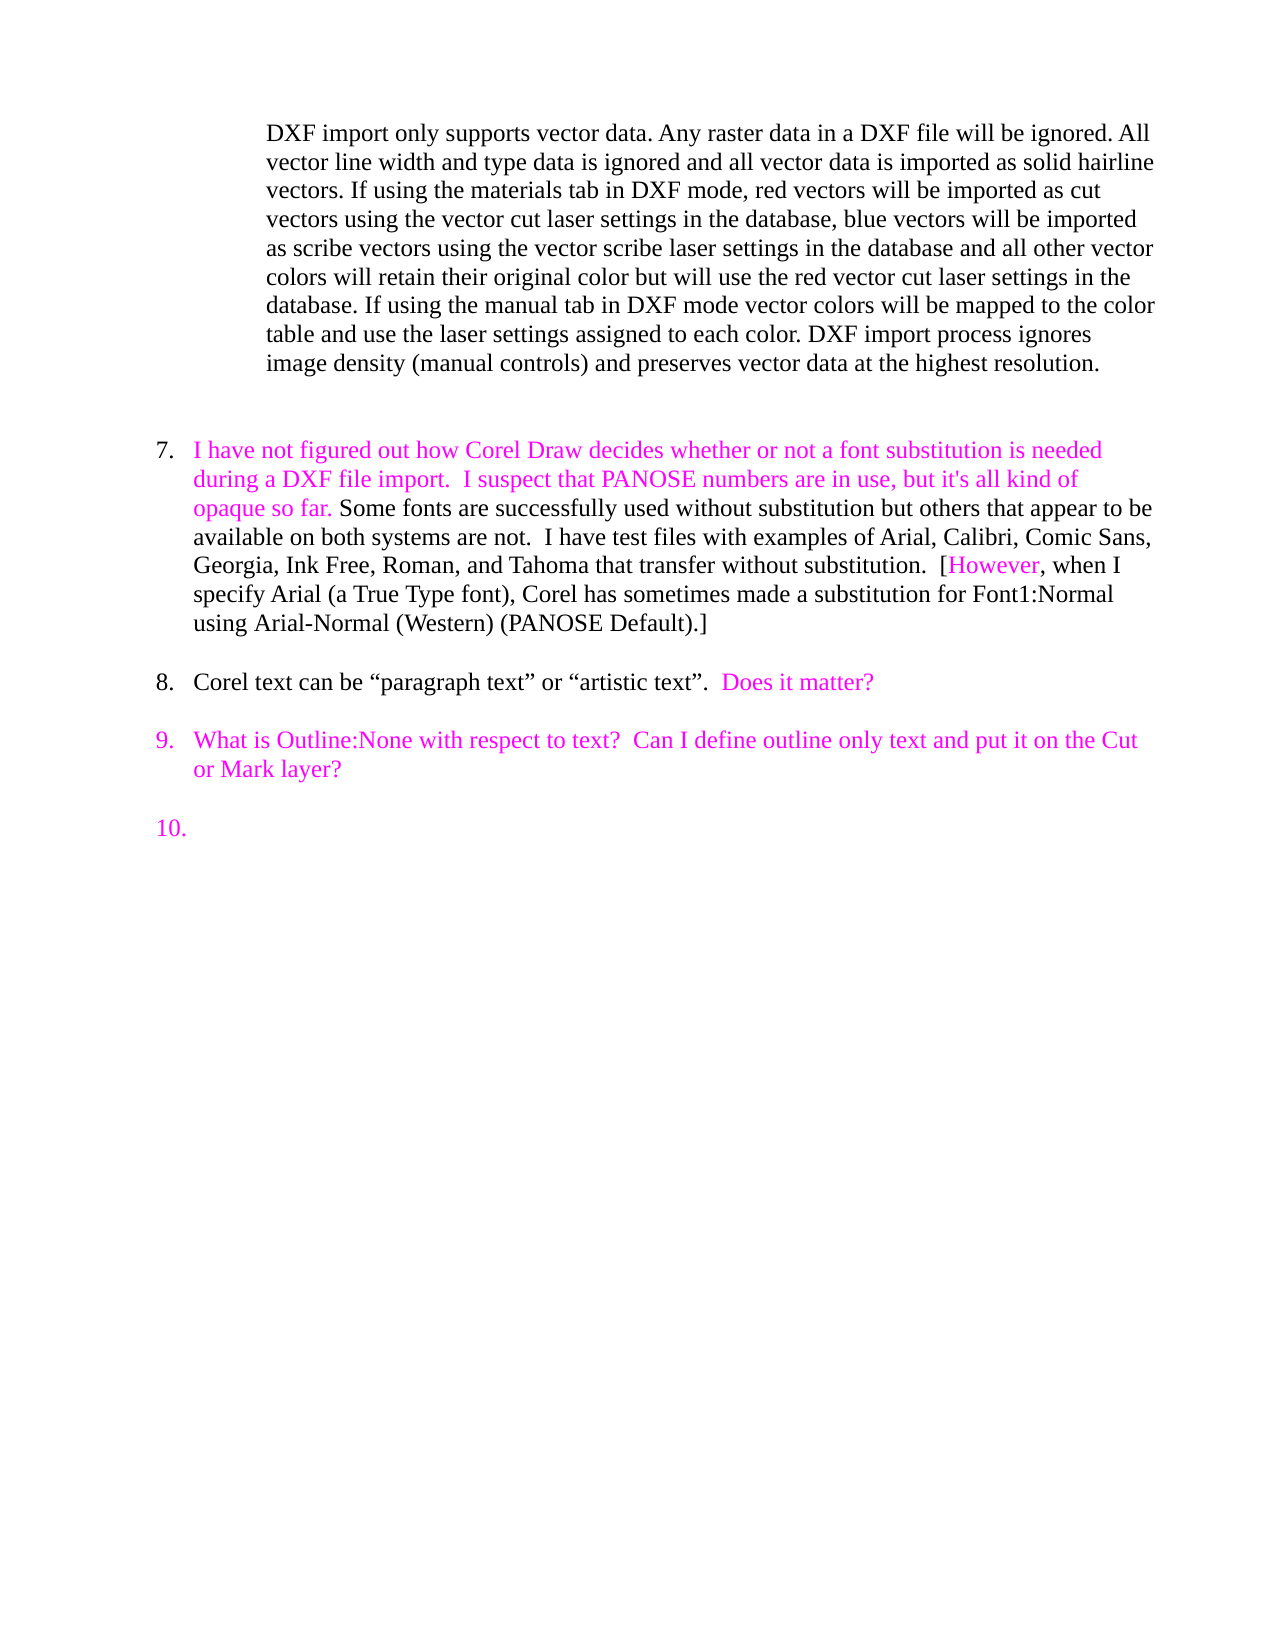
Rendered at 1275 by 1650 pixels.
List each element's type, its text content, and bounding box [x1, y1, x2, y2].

text DXF import only supports vector data. Any raster data in a DXF file will be ignored. All vector line width and type data is ignored and all vector data is imported as solid hairline vectors. If using the materials tab in DXF mode, red vectors will be imported as cut vectors using the vector cut laser settings in the database, blue vectors will be imported as scribe vectors using the vector scribe laser settings in the database and all other vector colors will retain their original color but will use the red vector cut laser settings in the database. If using the manual tab in DXF mode vector colors will be mapped to the color table and use the laser settings assigned to each color. DXF import process ignores image density (manual controls) and preserves vector data at the highest resolution. [266, 118, 1157, 406]
list Corel text can be “paragraph text” or “artistic text”. Does it matter? [156, 667, 1157, 696]
list What is Outline:None with respect to text? Can I define outline only text and put it on the Cut or Mark layer? [156, 726, 1157, 783]
list I have not figured out how Corel Draw decides whether or not a font substitution is needed during a DXF file import. I suspect that PANOSE numbers are in use, but it's all kind of opaque so far. Some fonts are successfully used without substitution but others that appear to be available on both systems are not. I have test files with examples of Arial, Calibri, Comic Sans, Georgia, Ink Free, Roman, and Tahoma that transfer without substitution. [However, when I specify Arial (a True Type font), Corel has sometimes made a substitution for Font1:Normal using Arial-Normal (Western) (PANOSE Default).] [156, 436, 1157, 637]
